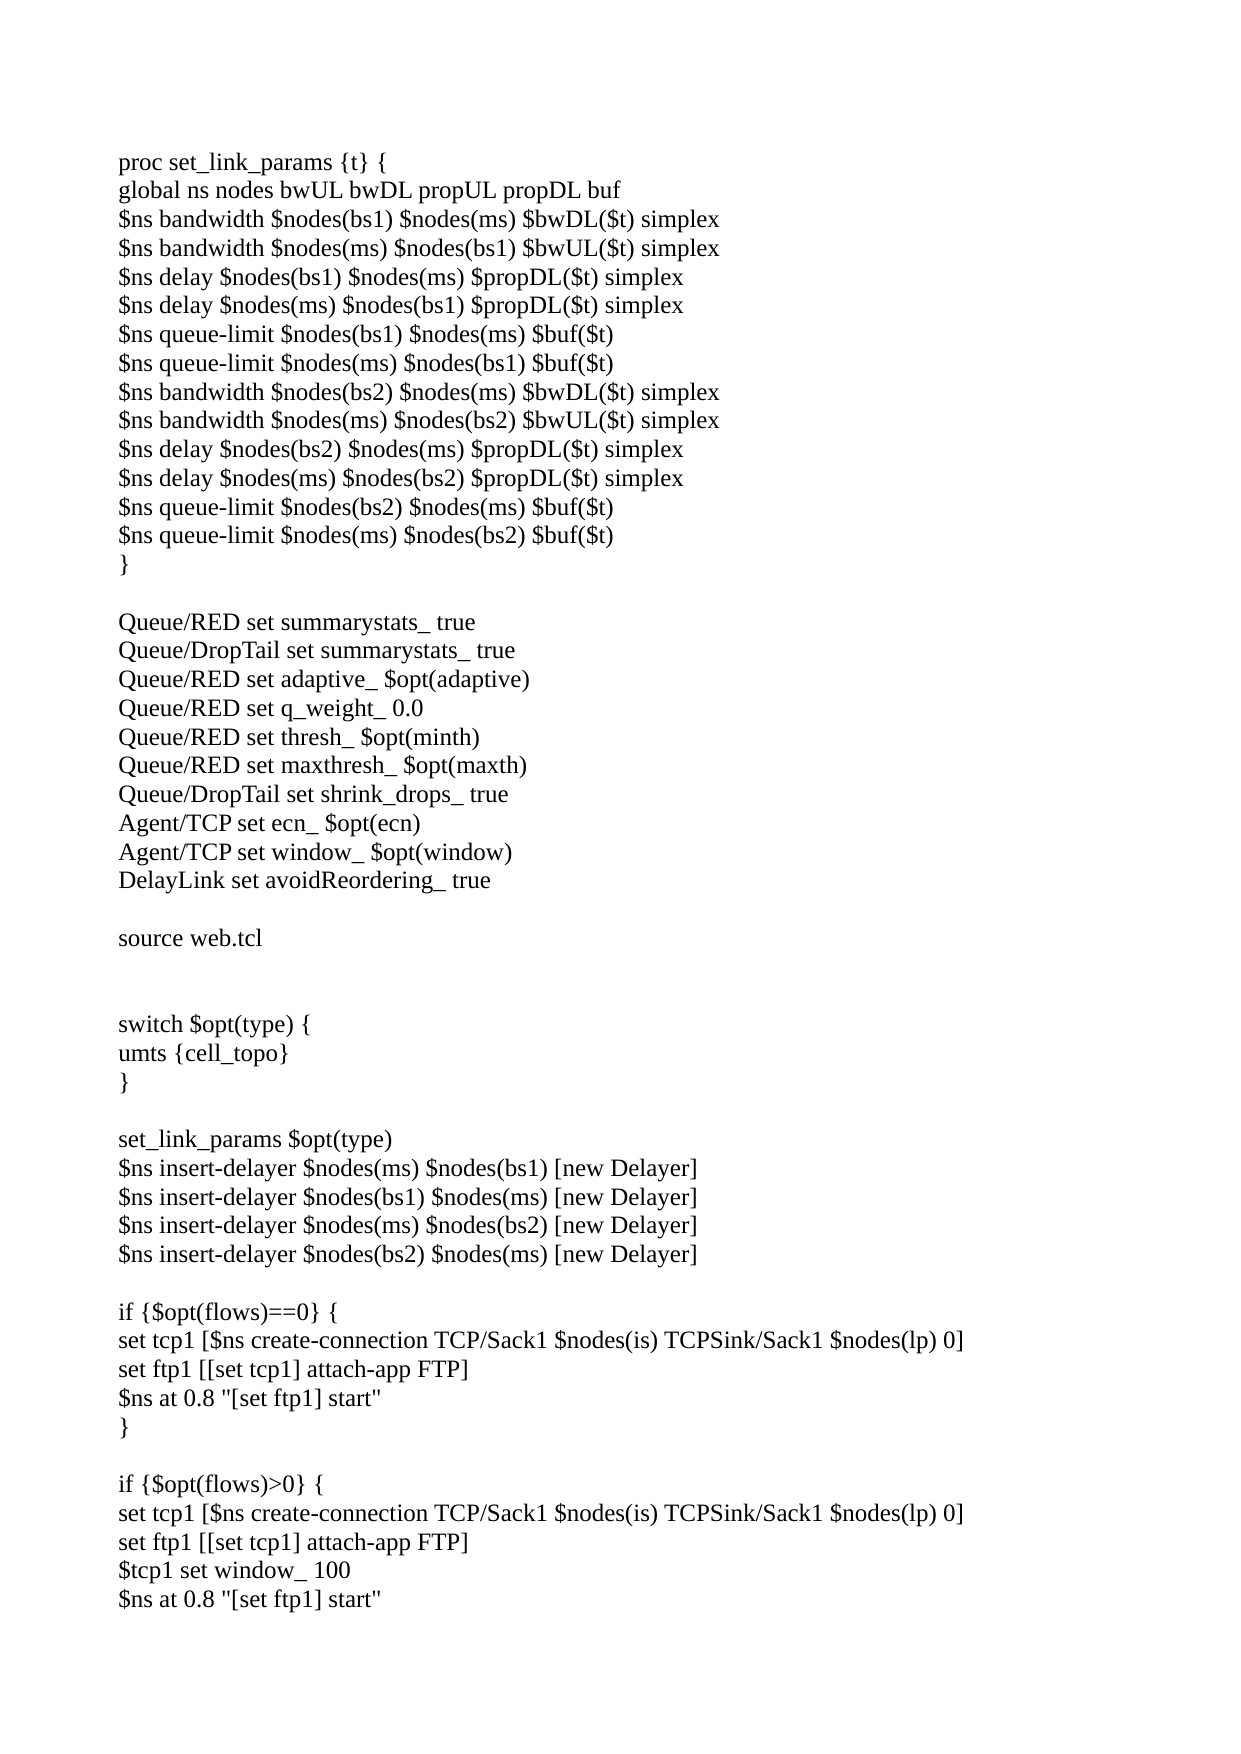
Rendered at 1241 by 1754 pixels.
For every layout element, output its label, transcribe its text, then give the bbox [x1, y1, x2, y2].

text Agent/TCP set ecn_ $opt(ecn) [118, 808, 1122, 837]
text if {$opt(flows)==0} { [118, 1297, 1122, 1326]
text $ns at 0.8 "[set ftp1] start" [118, 1383, 1122, 1412]
text $ns bandwidth $nodes(bs2) $nodes(ms) $bwDL($t) simplex [118, 377, 1122, 406]
text set_link_params $opt(type) [118, 1124, 1122, 1153]
text $ns insert-delayer $nodes(ms) $nodes(bs2) [new Delayer] [118, 1211, 1122, 1239]
text proc set_link_params {t} { [118, 147, 1122, 176]
text $ns insert-delayer $nodes(ms) $nodes(bs1) [new Delayer] [118, 1153, 1122, 1182]
text DelayLink set avoidReordering_ true [118, 866, 1122, 894]
text $ns queue-limit $nodes(bs1) $nodes(ms) $buf($t) [118, 319, 1122, 348]
text Agent/TCP set window_ $opt(window) [118, 837, 1122, 866]
text } [118, 1067, 1122, 1096]
text Queue/RED set thresh_ $opt(minth) [118, 722, 1122, 751]
text $ns at 0.8 "[set ftp1] start" [118, 1584, 1122, 1613]
text $ns delay $nodes(ms) $nodes(bs2) $propDL($t) simplex [118, 463, 1122, 492]
text $ns insert-delayer $nodes(bs2) $nodes(ms) [new Delayer] [118, 1239, 1122, 1268]
text $tcp1 set window_ 100 [118, 1556, 1122, 1584]
text Queue/DropTail set summarystats_ true [118, 636, 1122, 664]
text $ns delay $nodes(ms) $nodes(bs1) $propDL($t) simplex [118, 291, 1122, 319]
text set tcp1 [$ns create-connection TCP/Sack1 $nodes(is) TCPSink/Sack1 $nodes(lp) 0] [118, 1498, 1122, 1527]
text if {$opt(flows)>0} { [118, 1469, 1122, 1498]
text Queue/DropTail set shrink_drops_ true [118, 779, 1122, 808]
text Queue/RED set maxthresh_ $opt(maxth) [118, 751, 1122, 779]
text $ns delay $nodes(bs2) $nodes(ms) $propDL($t) simplex [118, 434, 1122, 463]
text $ns queue-limit $nodes(ms) $nodes(bs1) $buf($t) [118, 348, 1122, 377]
text $ns bandwidth $nodes(ms) $nodes(bs1) $bwUL($t) simplex [118, 233, 1122, 262]
text } [118, 549, 1122, 578]
text source web.tcl [118, 923, 1122, 952]
text $ns delay $nodes(bs1) $nodes(ms) $propDL($t) simplex [118, 262, 1122, 291]
text set ftp1 [[set tcp1] attach-app FTP] [118, 1527, 1122, 1556]
text Queue/RED set q_weight_ 0.0 [118, 693, 1122, 722]
text $ns bandwidth $nodes(ms) $nodes(bs2) $bwUL($t) simplex [118, 406, 1122, 434]
text set tcp1 [$ns create-connection TCP/Sack1 $nodes(is) TCPSink/Sack1 $nodes(lp) 0] [118, 1326, 1122, 1354]
text $ns bandwidth $nodes(bs1) $nodes(ms) $bwDL($t) simplex [118, 204, 1122, 233]
text set ftp1 [[set tcp1] attach-app FTP] [118, 1354, 1122, 1383]
text $ns queue-limit $nodes(bs2) $nodes(ms) $buf($t) [118, 492, 1122, 521]
text Queue/RED set adaptive_ $opt(adaptive) [118, 664, 1122, 693]
text umts {cell_topo} [118, 1038, 1122, 1067]
text switch $opt(type) { [118, 1009, 1122, 1038]
text $ns insert-delayer $nodes(bs1) $nodes(ms) [new Delayer] [118, 1182, 1122, 1211]
text global ns nodes bwUL bwDL propUL propDL buf [118, 176, 1122, 204]
text Queue/RED set summarystats_ true [118, 607, 1122, 636]
text } [118, 1412, 1122, 1441]
text $ns queue-limit $nodes(ms) $nodes(bs2) $buf($t) [118, 521, 1122, 549]
